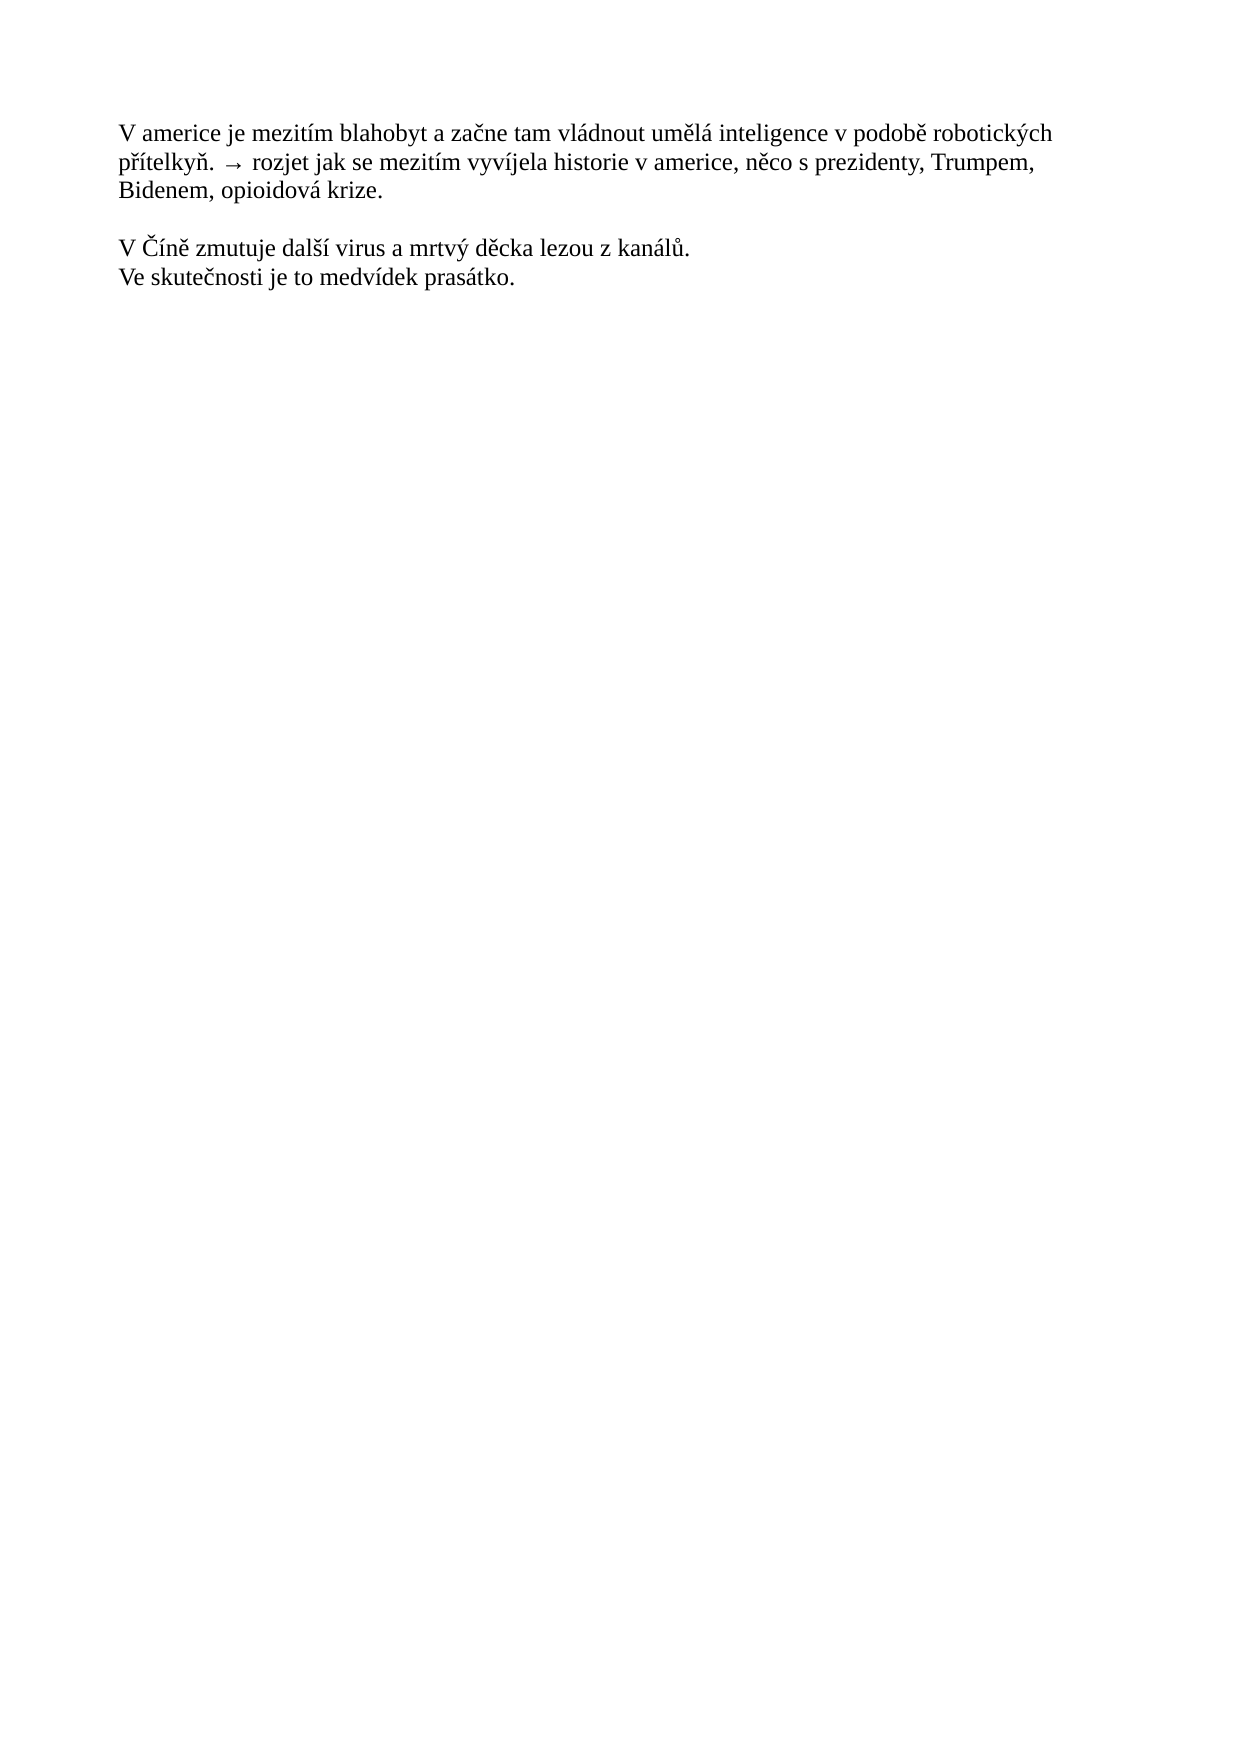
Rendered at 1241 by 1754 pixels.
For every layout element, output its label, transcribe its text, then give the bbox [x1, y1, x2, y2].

text V americe je mezitím blahobyt a začne tam vládnout umělá inteligence v podobě robotických přítelkyň. → rozjet jak se mezitím vyvíjela historie v americe, něco s prezidenty, Trumpem, Bidenem, opioidová krize. V Číně zmutuje další virus a mrtvý děcka lezou z kanálů. [118, 118, 1122, 262]
text Ve skutečnosti je to medvídek prasátko. [118, 262, 1122, 319]
